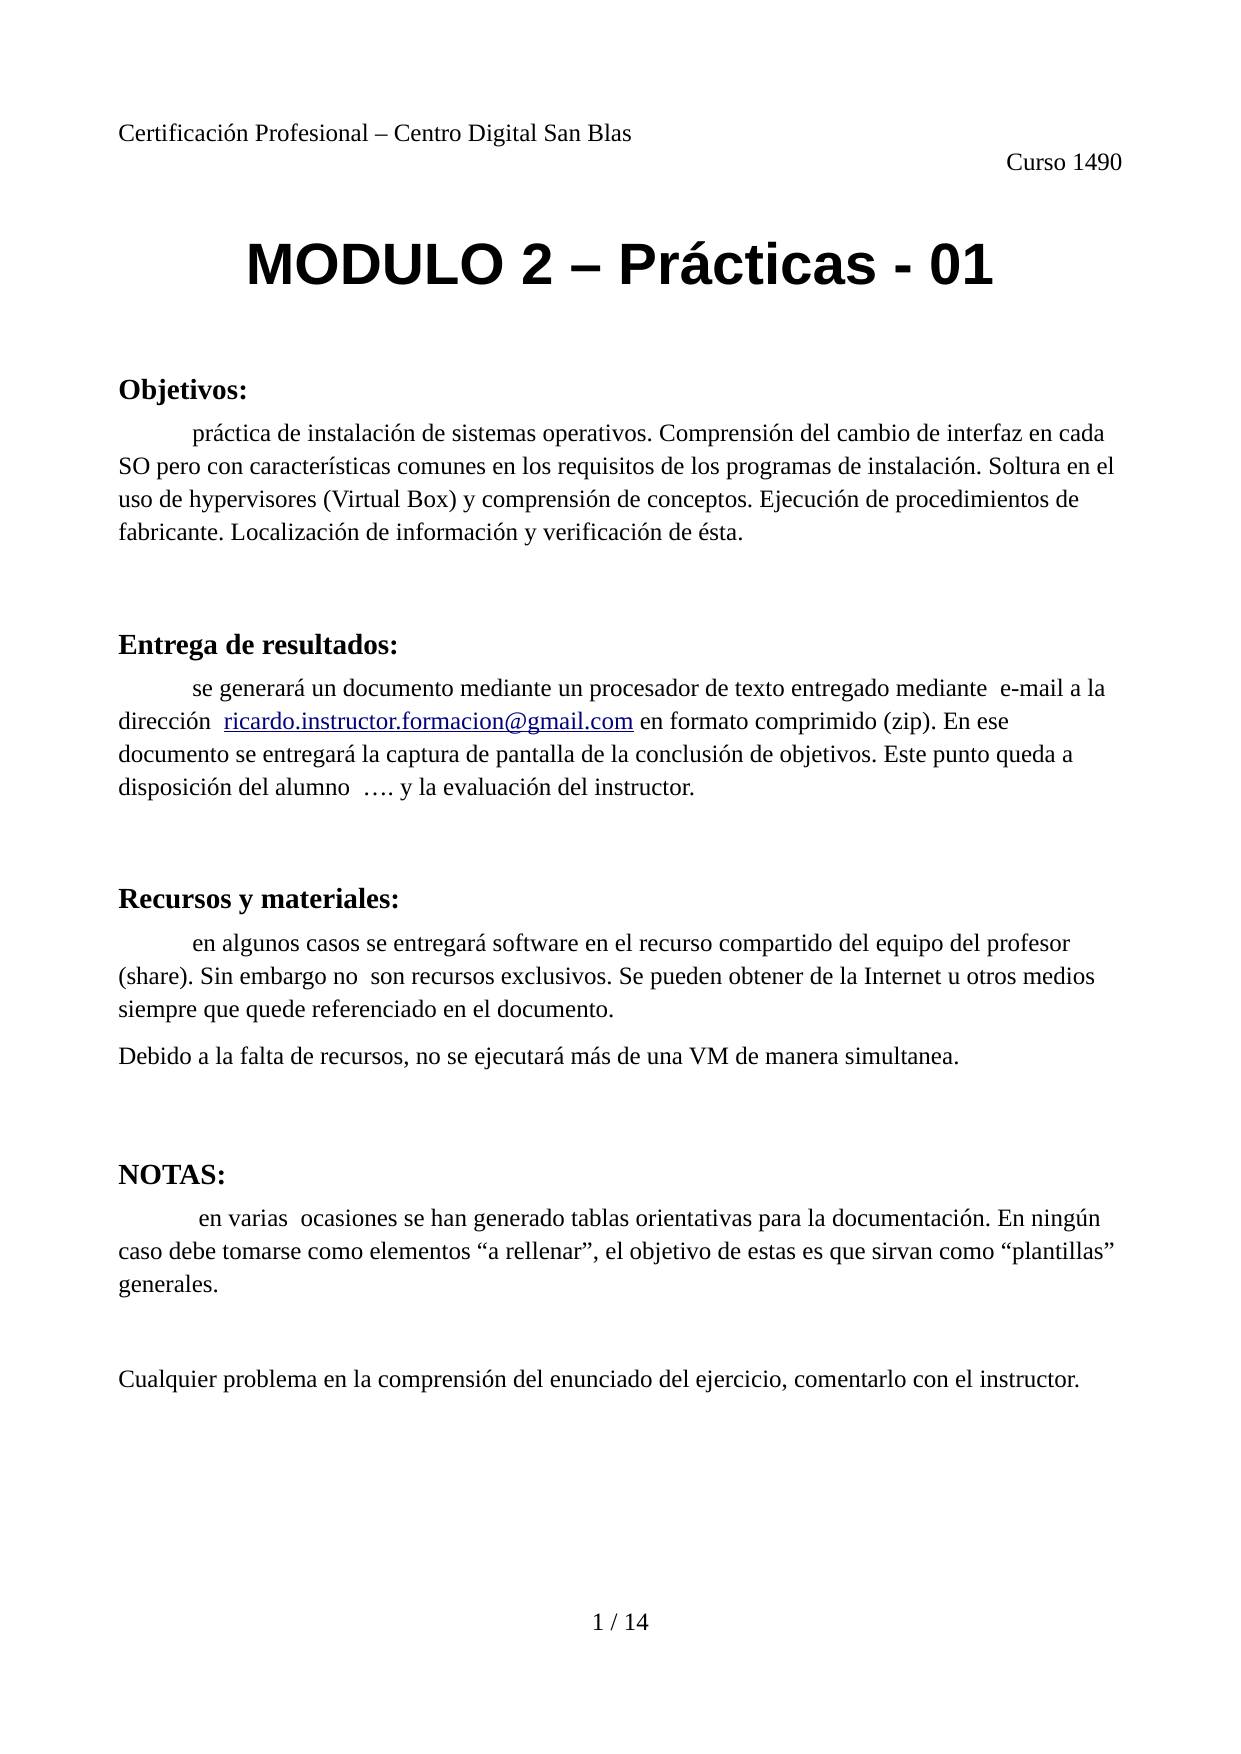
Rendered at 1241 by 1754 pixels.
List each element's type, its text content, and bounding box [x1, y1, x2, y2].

subtitle Entrega de resultados: [118, 627, 1122, 660]
text en varias ocasiones se han generado tablas orientativas para la documentación. En ningún caso debe tomarse como elementos “a rellenar”, el objetivo de estas es que sirvan como “plantillas” generales. [118, 1203, 1122, 1298]
subtitle Recursos y materiales: [118, 882, 1122, 915]
text práctica de instalación de sistemas operativos. Comprensión del cambio de interfaz en cada SO pero con características comunes en los requisitos de los programas de instalación. Soltura en el uso de hypervisores (Virtual Box) y comprensión de conceptos. Ejecución de procedimientos de fabricante. Localización de información y verificación de ésta. [118, 418, 1122, 546]
subtitle NOTAS: [118, 1157, 1122, 1191]
text Debido a la falta de recursos, no se ejecutará más de una VM de manera simultanea. [118, 1041, 1122, 1070]
title MODULO 2 – Prácticas - 01 [118, 230, 1122, 297]
text Cualquier problema en la comprensión del enunciado del ejercicio, comentarlo con el instructor. [118, 1364, 1122, 1393]
text en algunos casos se entregará software en el recurso compartido del equipo del profesor (share). Sin embargo no son recursos exclusivos. Se pueden obtener de la Internet u otros medios siempre que quede referenciado en el documento. [118, 928, 1122, 1022]
subtitle Objetivos: [118, 372, 1122, 405]
text se generará un documento mediante un procesador de texto entregado mediante e-mail a la dirección ricardo.instructor.formacion@gmail.com en formato comprimido (zip). En ese documento se entregará la captura de pantalla de la conclusión de objetivos. Este punto queda a disposición del alumno …. y la evaluación del instructor. [118, 673, 1122, 801]
